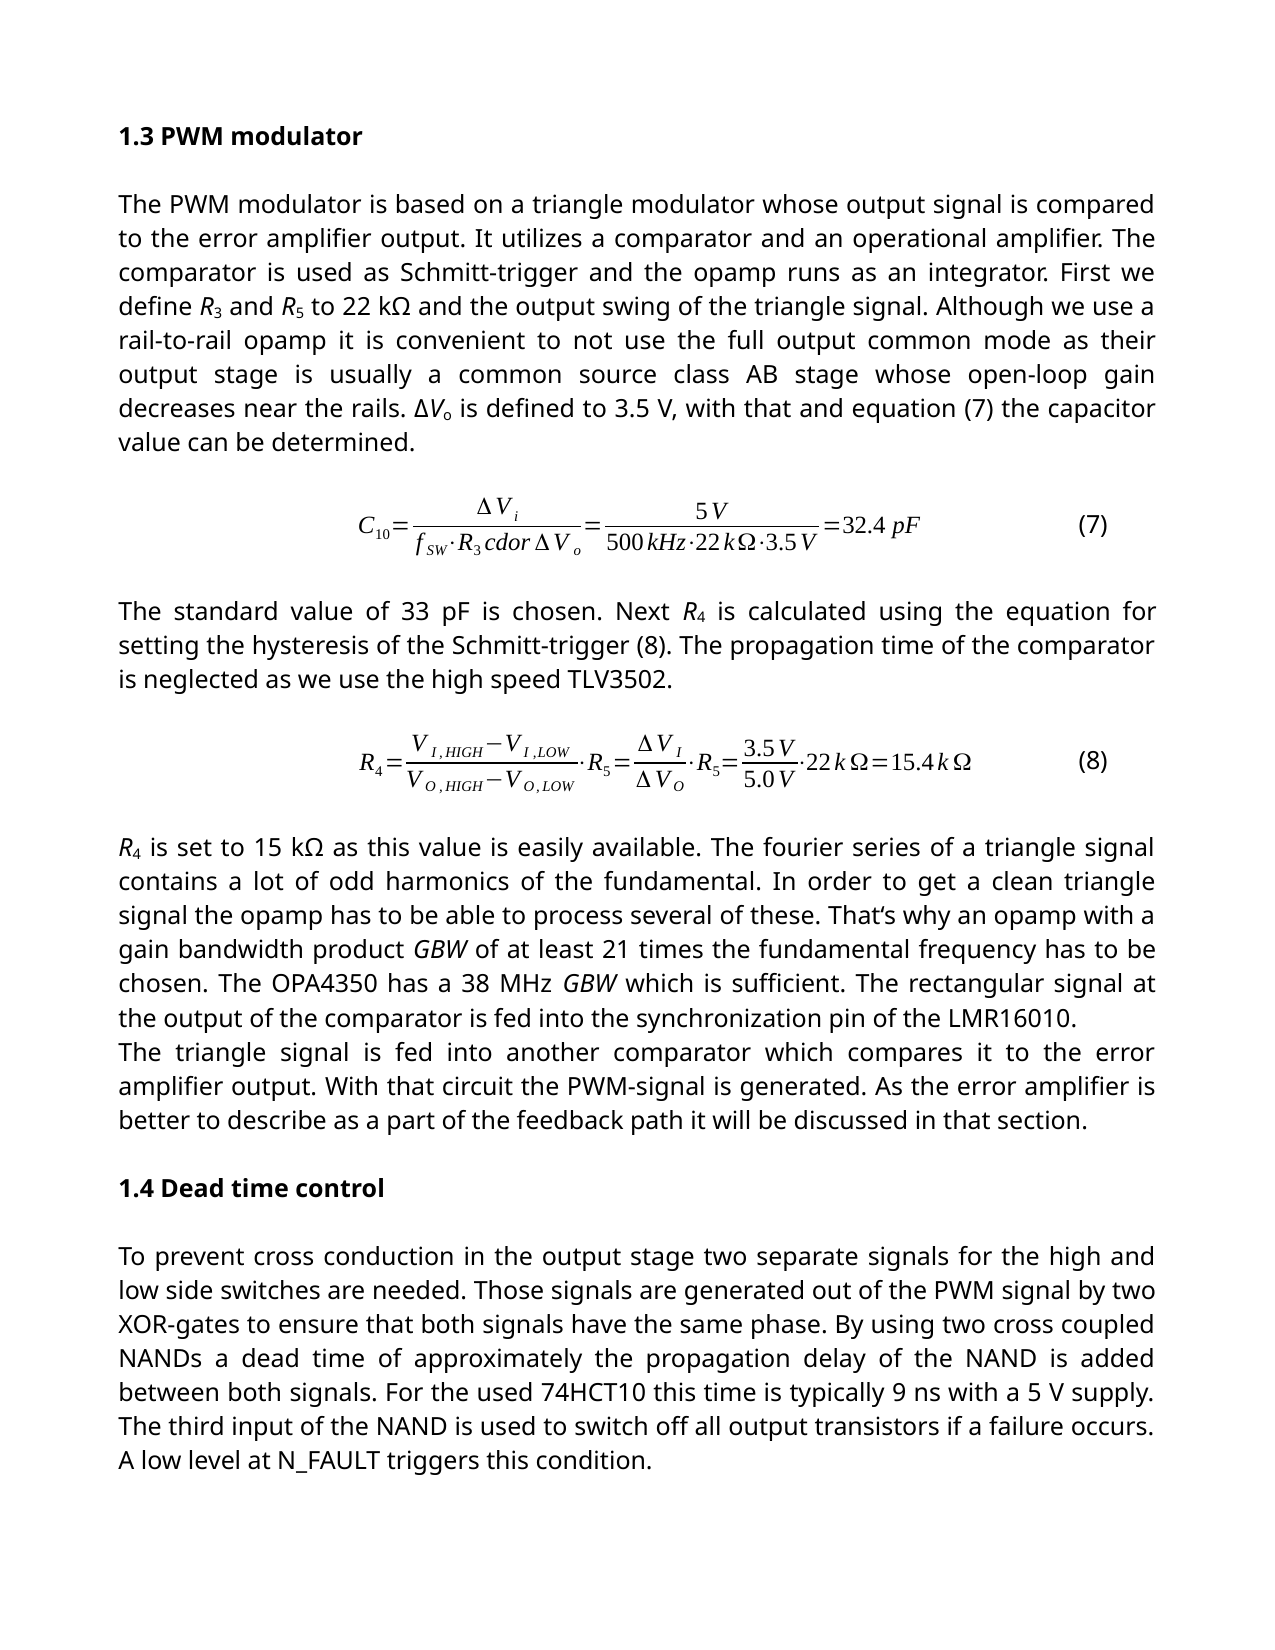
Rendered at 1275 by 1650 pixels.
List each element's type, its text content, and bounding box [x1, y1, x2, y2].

text The PWM modulator is based on a triangle modulator whose output signal is compared to the error amplifier output. It utilizes a comparator and an operational amplifier. The comparator is used as Schmitt-trigger and the opamp runs as an integrator. First we define R3 and R5 to 22 kΩ and the output swing of the triangle signal. Although we use a rail-to-rail opamp it is convenient to not use the full output common mode as their output stage is usually a common source class AB stage whose open-loop gain decreases near the rails. ΔVo is defined to 3.5 V, with that and equation (7) the capacitor value can be determined. [118, 186, 1157, 459]
text The standard value of 33 pF is chosen. Next R4 is calculated using the equation for setting the hysteresis of the Schmitt-trigger (8). The propagation time of the comparator is neglected as we use the high speed TLV3502. [118, 593, 1157, 695]
text 1.3 PWM modulator [118, 118, 1157, 152]
text (7) [118, 493, 1157, 559]
text 1.4 Dead time control [118, 1171, 1157, 1204]
text (8) [118, 729, 1157, 796]
text The triangle signal is fed into another comparator which compares it to the error amplifier output. With that circuit the PWM-signal is generated. As the error amplifier is better to describe as a part of the feedback path it will be discussed in that section. [118, 1034, 1157, 1136]
text To prevent cross conduction in the output stage two separate signals for the high and low side switches are needed. Those signals are generated out of the PWM signal by two XOR-gates to ensure that both signals have the same phase. By using two cross coupled NANDs a dead time of approximately the propagation delay of the NAND is added between both signals. For the used 74HCT10 this time is typically 9 ns with a 5 V supply. The third input of the NAND is used to switch off all output transistors if a failure occurs. A low level at N_FAULT triggers this condition. [118, 1239, 1157, 1477]
text R4 is set to 15 kΩ as this value is easily available. The fourier series of a triangle signal contains a lot of odd harmonics of the fundamental. In order to get a clean triangle signal the opamp has to be able to process several of these. That‘s why an opamp with a gain bandwidth product GBW of at least 21 times the fundamental frequency has to be chosen. The OPA4350 has a 38 MHz GBW which is sufficient. The rectangular signal at the output of the comparator is fed into the synchronization pin of the LMR16010. [118, 830, 1157, 1034]
